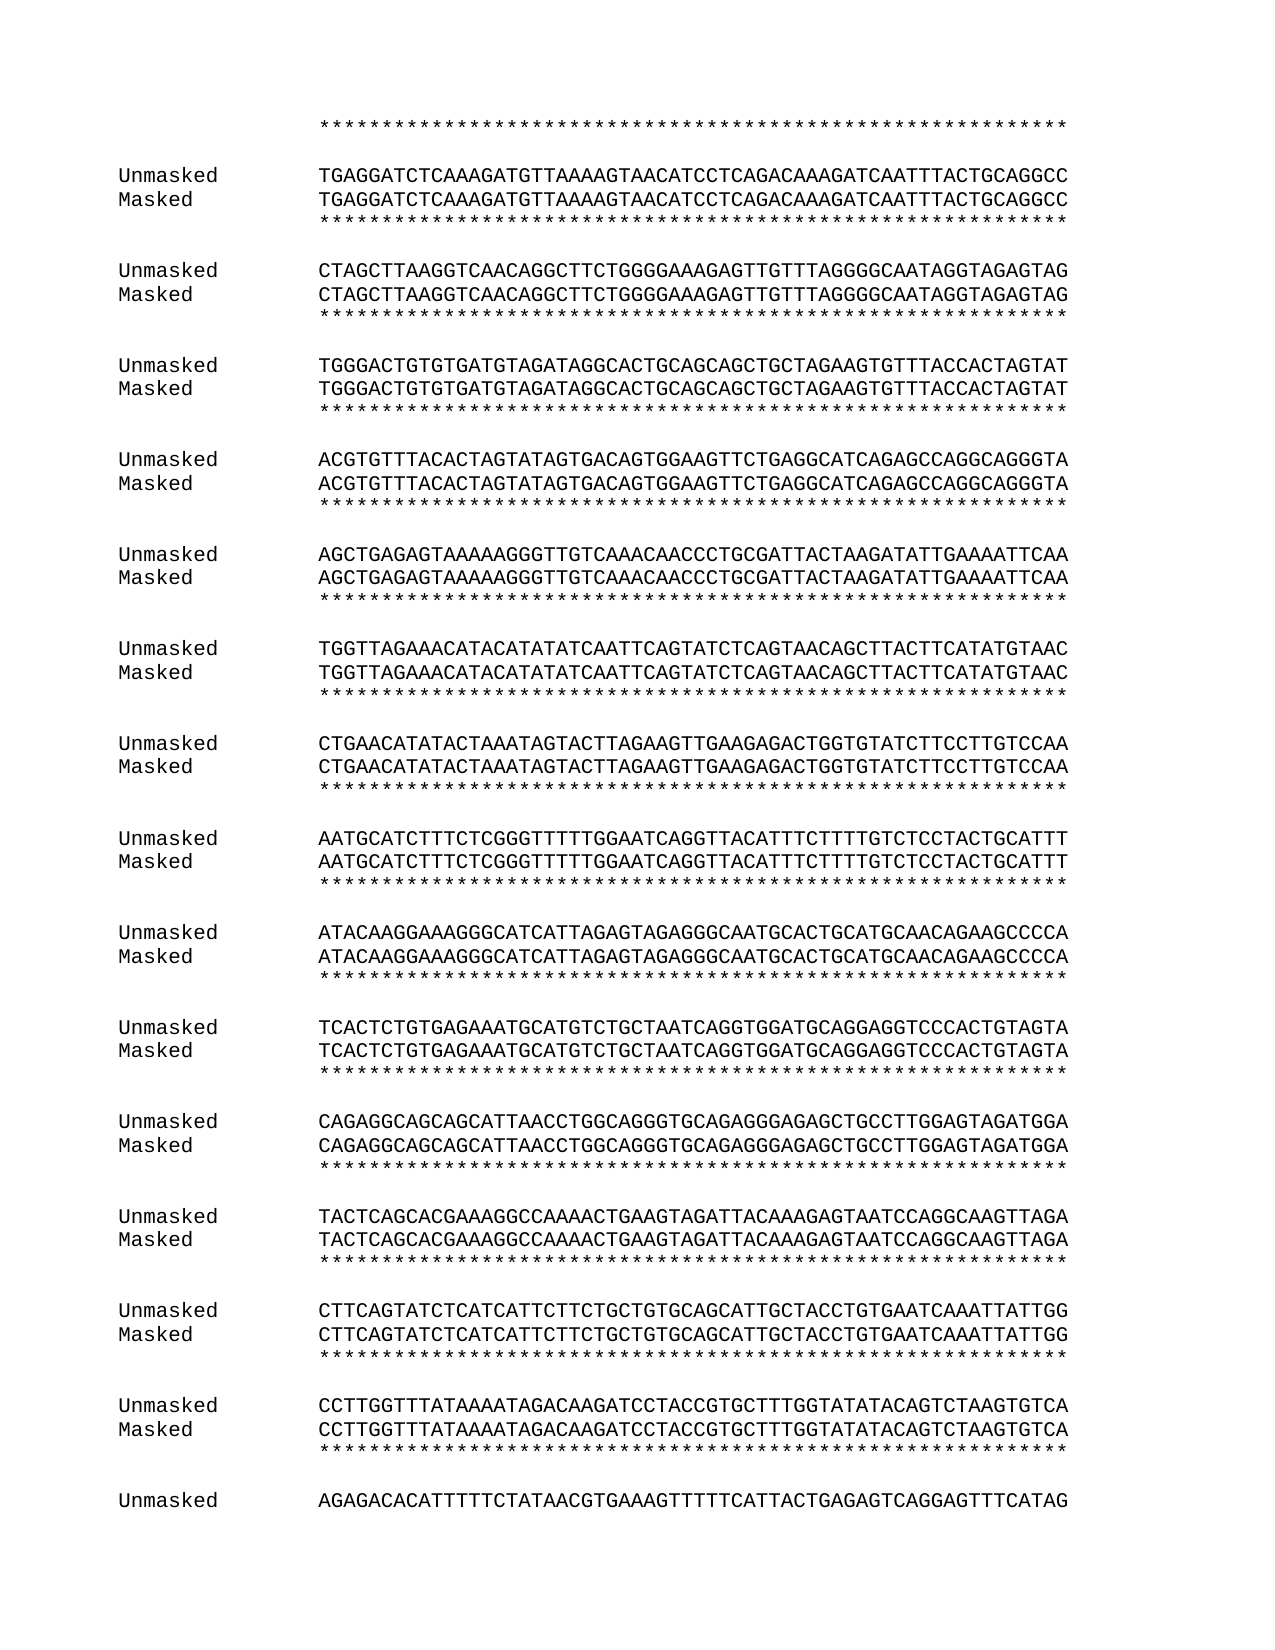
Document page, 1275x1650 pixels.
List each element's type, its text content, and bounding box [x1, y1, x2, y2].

text Unmasked TGAGGATCTCAAAGATGTTAAAAGTAACATCCTCAGACAAAGATCAATTTACTGCAGGCC [118, 165, 1157, 189]
text ************************************************************ [118, 591, 1157, 615]
text Unmasked TGGTTAGAAACATACATATATCAATTCAGTATCTCAGTAACAGCTTACTTCATATGTAAC [118, 638, 1157, 662]
text Masked CTAGCTTAAGGTCAACAGGCTTCTGGGGAAAGAGTTGTTTAGGGGCAATAGGTAGAGTAG [118, 284, 1157, 307]
text Unmasked CTTCAGTATCTCATCATTCTTCTGCTGTGCAGCATTGCTACCTGTGAATCAAATTATTGG [118, 1300, 1157, 1324]
text ************************************************************ [118, 875, 1157, 898]
text Unmasked AATGCATCTTTCTCGGGTTTTTGGAATCAGGTTACATTTCTTTTGTCTCCTACTGCATTT [118, 827, 1157, 851]
text Masked TGAGGATCTCAAAGATGTTAAAAGTAACATCCTCAGACAAAGATCAATTTACTGCAGGCC [118, 189, 1157, 213]
text ************************************************************ [118, 1158, 1157, 1182]
text ************************************************************ [118, 118, 1157, 142]
text Unmasked CTGAACATATACTAAATAGTACTTAGAAGTTGAAGAGACTGGTGTATCTTCCTTGTCCAA [118, 733, 1157, 757]
text Masked AGCTGAGAGTAAAAAGGGTTGTCAAACAACCCTGCGATTACTAAGATATTGAAAATTCAA [118, 567, 1157, 591]
text Masked AATGCATCTTTCTCGGGTTTTTGGAATCAGGTTACATTTCTTTTGTCTCCTACTGCATTT [118, 851, 1157, 875]
text Unmasked AGCTGAGAGTAAAAAGGGTTGTCAAACAACCCTGCGATTACTAAGATATTGAAAATTCAA [118, 544, 1157, 567]
text Unmasked CAGAGGCAGCAGCATTAACCTGGCAGGGTGCAGAGGGAGAGCTGCCTTGGAGTAGATGGA [118, 1111, 1157, 1135]
text Masked TACTCAGCACGAAAGGCCAAAACTGAAGTAGATTACAAAGAGTAATCCAGGCAAGTTAGA [118, 1229, 1157, 1253]
text Unmasked TACTCAGCACGAAAGGCCAAAACTGAAGTAGATTACAAAGAGTAATCCAGGCAAGTTAGA [118, 1206, 1157, 1229]
text Masked ATACAAGGAAAGGGCATCATTAGAGTAGAGGGCAATGCACTGCATGCAACAGAAGCCCCA [118, 946, 1157, 969]
text ************************************************************ [118, 686, 1157, 709]
text ************************************************************ [118, 780, 1157, 804]
text Unmasked ATACAAGGAAAGGGCATCATTAGAGTAGAGGGCAATGCACTGCATGCAACAGAAGCCCCA [118, 922, 1157, 946]
text ************************************************************ [118, 1253, 1157, 1277]
text Masked TCACTCTGTGAGAAATGCATGTCTGCTAATCAGGTGGATGCAGGAGGTCCCACTGTAGTA [118, 1040, 1157, 1064]
text Masked CAGAGGCAGCAGCATTAACCTGGCAGGGTGCAGAGGGAGAGCTGCCTTGGAGTAGATGGA [118, 1135, 1157, 1158]
text Unmasked TGGGACTGTGTGATGTAGATAGGCACTGCAGCAGCTGCTAGAAGTGTTTACCACTAGTAT [118, 354, 1157, 378]
text Unmasked CCTTGGTTTATAAAATAGACAAGATCCTACCGTGCTTTGGTATATACAGTCTAAGTGTCA [118, 1395, 1157, 1419]
text ************************************************************ [118, 213, 1157, 236]
text ************************************************************ [118, 496, 1157, 520]
text ************************************************************ [118, 1442, 1157, 1466]
text Masked CTGAACATATACTAAATAGTACTTAGAAGTTGAAGAGACTGGTGTATCTTCCTTGTCCAA [118, 757, 1157, 780]
text Unmasked TCACTCTGTGAGAAATGCATGTCTGCTAATCAGGTGGATGCAGGAGGTCCCACTGTAGTA [118, 1017, 1157, 1040]
text Masked CTTCAGTATCTCATCATTCTTCTGCTGTGCAGCATTGCTACCTGTGAATCAAATTATTGG [118, 1324, 1157, 1348]
text ************************************************************ [118, 402, 1157, 426]
text Masked ACGTGTTTACACTAGTATAGTGACAGTGGAAGTTCTGAGGCATCAGAGCCAGGCAGGGTA [118, 473, 1157, 496]
text ************************************************************ [118, 969, 1157, 993]
text Unmasked AGAGACACATTTTTCTATAACGTGAAAGTTTTTCATTACTGAGAGTCAGGAGTTTCATAG [118, 1489, 1157, 1513]
text ************************************************************ [118, 1348, 1157, 1371]
text Masked TGGTTAGAAACATACATATATCAATTCAGTATCTCAGTAACAGCTTACTTCATATGTAAC [118, 662, 1157, 686]
text Masked CCTTGGTTTATAAAATAGACAAGATCCTACCGTGCTTTGGTATATACAGTCTAAGTGTCA [118, 1419, 1157, 1442]
text Masked TGGGACTGTGTGATGTAGATAGGCACTGCAGCAGCTGCTAGAAGTGTTTACCACTAGTAT [118, 378, 1157, 402]
text Unmasked CTAGCTTAAGGTCAACAGGCTTCTGGGGAAAGAGTTGTTTAGGGGCAATAGGTAGAGTAG [118, 260, 1157, 284]
text Unmasked ACGTGTTTACACTAGTATAGTGACAGTGGAAGTTCTGAGGCATCAGAGCCAGGCAGGGTA [118, 449, 1157, 473]
text ************************************************************ [118, 1064, 1157, 1088]
text ************************************************************ [118, 307, 1157, 331]
